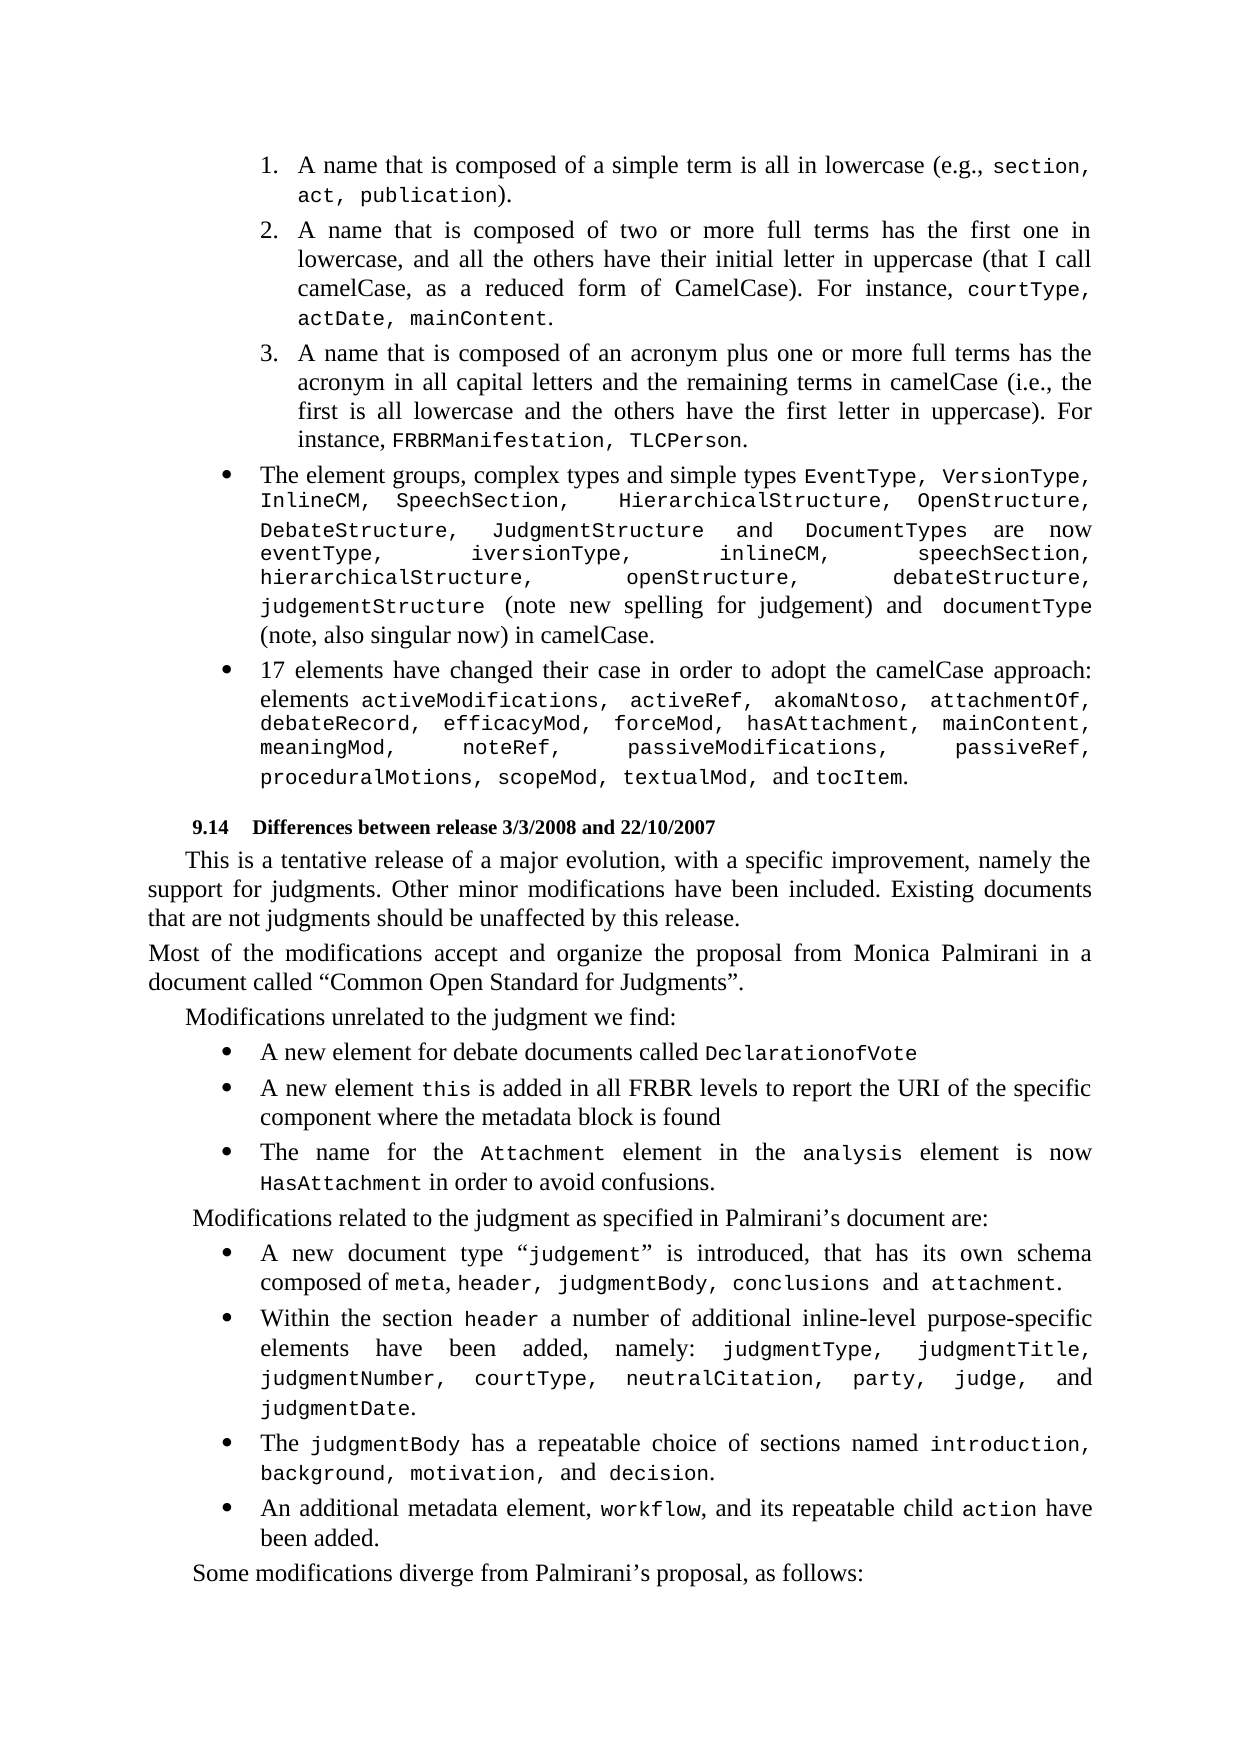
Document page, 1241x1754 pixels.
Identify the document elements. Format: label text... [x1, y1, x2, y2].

list A name that is composed of an acronym plus one or more full terms has the acronym in all capital letters and the remaining terms in camelCase (i.e., the first is all lowercase and the others have the first letter in uppercase). For instance, FRBRManifestation, TLCPerson. [260, 338, 1092, 454]
list The judgmentBody has a repeatable choice of sections named introduction, background, motivation, and decision. [223, 1428, 1092, 1487]
text Most of the modifications accept and organize the proposal from Monica Palmirani in a document called “Common Open Standard for Judgments”. [148, 938, 1092, 996]
list The name for the Attachment element in the analysis element is now HasAttachment in order to avoid confusions. [222, 1137, 1092, 1196]
text Some modifications diverge from Palmirani’s proposal, as follows: [148, 1558, 1092, 1586]
list An additional metadata element, workflow, and its repeatable child action have been added. [223, 1493, 1092, 1551]
list 17 elements have changed their case in order to adopt the camelCase approach: elements activeModifications, activeRef, akomaNtoso, attachmentOf, debateRecord, efficacyMod, forceMod, hasAttachment, mainContent, meaningMod, noteRef, passiveModifications, passiveRef, proceduralMotions, scopeMod, textualMod, and tocItem. [222, 655, 1092, 790]
text Modifications unrelated to the judgment we find: [148, 1002, 1092, 1031]
list A new element this is added in all FRBR levels to report the URI of the specific component where the metadata block is found [222, 1073, 1092, 1131]
list A name that is composed of a simple term is all in lowercase (e.g., section, act, publication). [260, 150, 1092, 209]
list The element groups, complex types and simple types EventType, VersionType, InlineCM, SpeechSection, HierarchicalStructure, OpenStructure, DebateStructure, JudgmentStructure and DocumentTypes are now eventType, iversionType, inlineCM, speechSection, hierarchicalStructure, openStructure, debateStructure, judgementStructure (note new spelling for judgement) and documentType (note, also singular now) in camelCase. [222, 460, 1092, 649]
list Within the section header a number of additional inline-level purpose-specific elements have been added, namely: judgmentType, judgmentTitle, judgmentNumber, courtType, neutralCitation, party, judge, and judgmentDate. [223, 1303, 1092, 1421]
list A new element for debate documents called DeclarationofVote [222, 1037, 1092, 1066]
subtitle Differences between release 3/3/2008 and 22/10/2007 [192, 815, 1092, 839]
list A new document type “judgement” is introduced, that has its own schema composed of meta, header, judgmentBody, conclusions and attachment. [223, 1238, 1092, 1297]
text This is a tentative release of a major evolution, with a specific improvement, namely the support for judgments. Other minor modifications have been included. Existing documents that are not judgments should be unaffected by this release. [148, 846, 1092, 932]
list A name that is composed of two or more full terms has the first one in lowercase, and all the others have their initial letter in uppercase (that I call camelCase, as a reduced form of CamelCase). For instance, courtType, actDate, mainContent. [260, 215, 1092, 332]
text Modifications related to the judgment as specified in Palmirani’s document are: [148, 1203, 1092, 1231]
